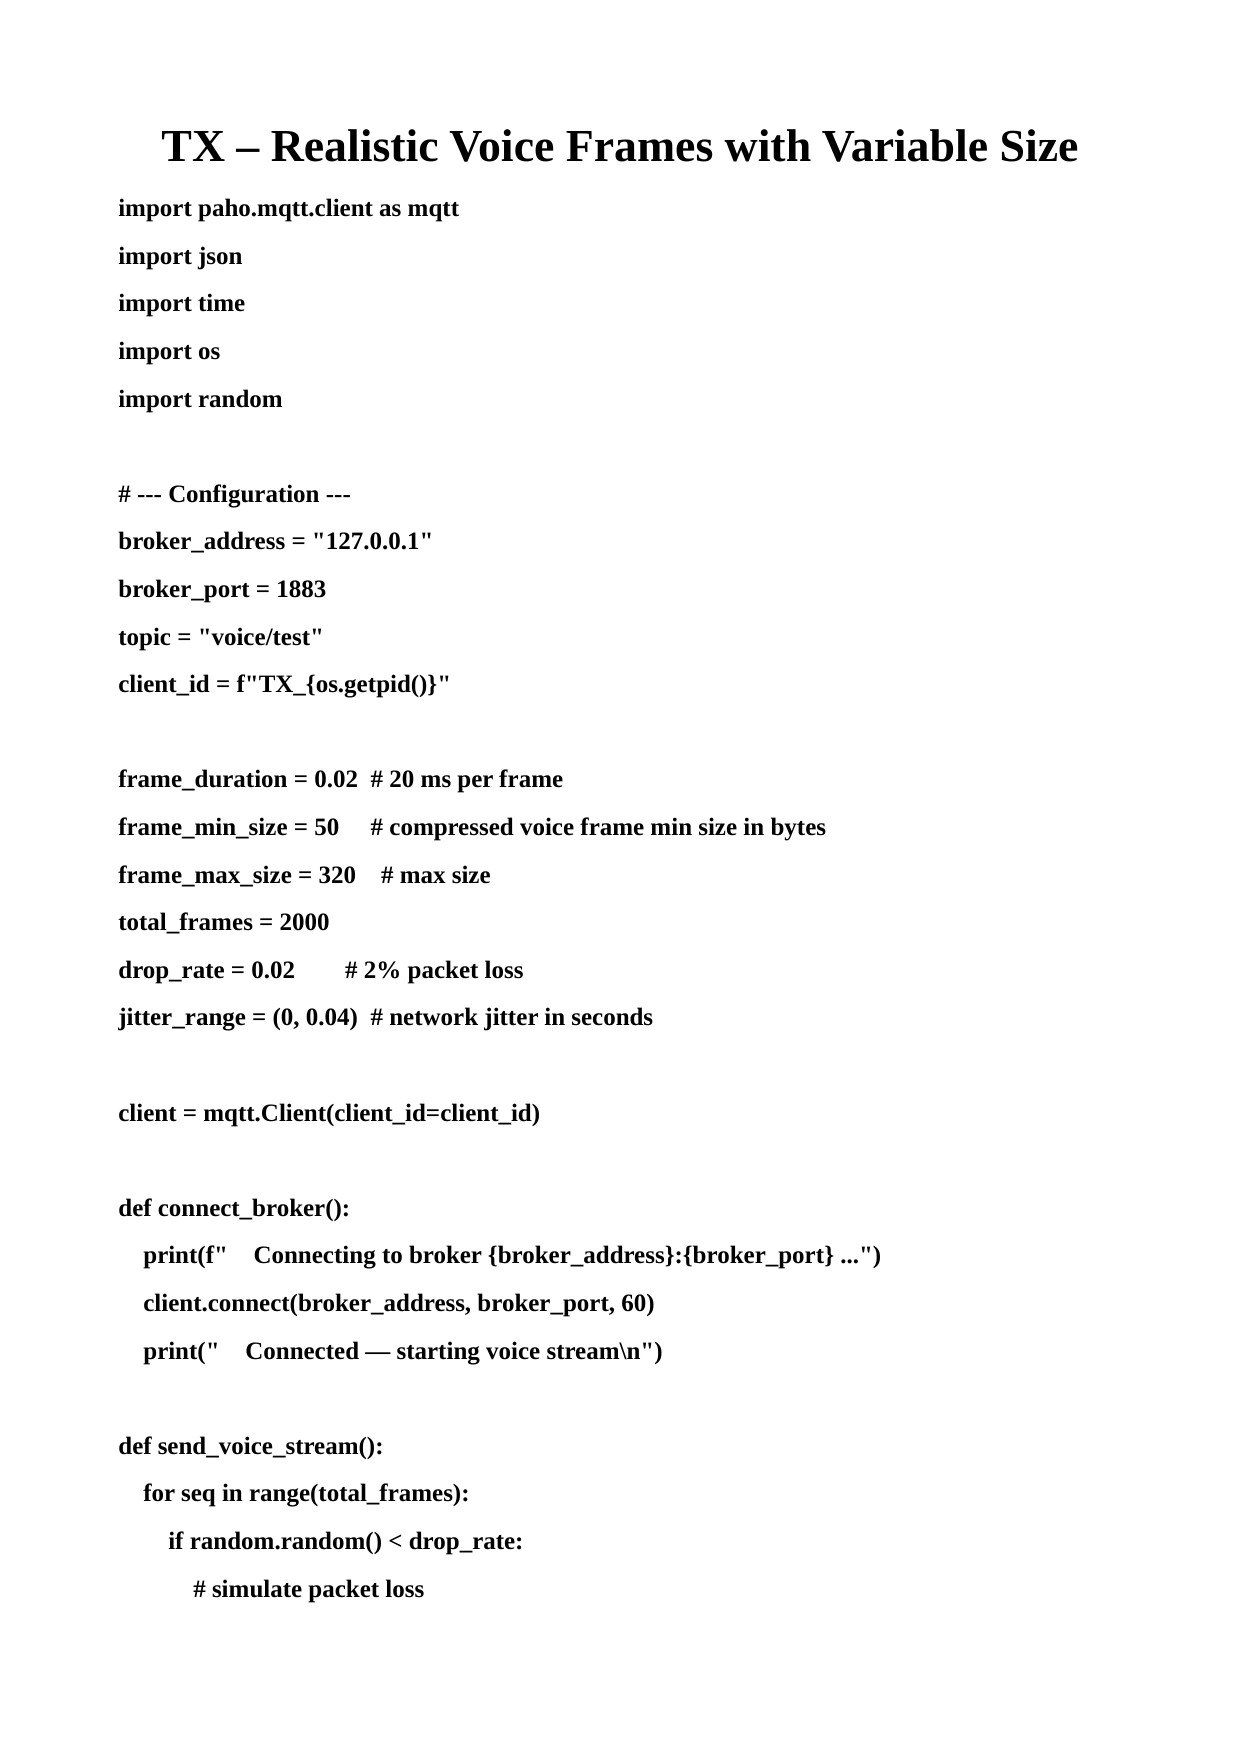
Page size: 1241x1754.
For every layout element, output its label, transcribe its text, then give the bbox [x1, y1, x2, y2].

text # --- Configuration --- [118, 479, 1122, 508]
text broker_address = "127.0.0.1" [118, 526, 1122, 555]
text broker_port = 1883 [118, 574, 1122, 603]
text client_id = f"TX_{os.getpid()}" [118, 669, 1122, 698]
text if random.random() < drop_rate: [118, 1526, 1122, 1555]
text total_frames = 2000 [118, 907, 1122, 936]
text import paho.mqtt.client as mqtt [118, 193, 1122, 222]
text import random [118, 384, 1122, 412]
text def connect_broker(): [118, 1193, 1122, 1222]
text # simulate packet loss [118, 1574, 1122, 1602]
text import json [118, 241, 1122, 269]
text frame_min_size = 50 # compressed voice frame min size in bytes [118, 812, 1122, 841]
text print("✅ Connected — starting voice stream\n") [118, 1336, 1122, 1364]
text client.connect(broker_address, broker_port, 60) [118, 1288, 1122, 1317]
text TX – Realistic Voice Frames with Variable Size [118, 118, 1122, 171]
text jitter_range = (0, 0.04) # network jitter in seconds [118, 1002, 1122, 1031]
text drop_rate = 0.02 # 2% packet loss [118, 955, 1122, 984]
text print(f"🔗 Connecting to broker {broker_address}:{broker_port} ...") [118, 1241, 1122, 1269]
text def send_voice_stream(): [118, 1431, 1122, 1460]
text topic = "voice/test" [118, 622, 1122, 650]
text import time [118, 288, 1122, 317]
text import os [118, 336, 1122, 365]
text frame_max_size = 320 # max size [118, 860, 1122, 888]
text for seq in range(total_frames): [118, 1478, 1122, 1507]
text frame_duration = 0.02 # 20 ms per frame [118, 764, 1122, 793]
text client = mqtt.Client(client_id=client_id) [118, 1098, 1122, 1126]
